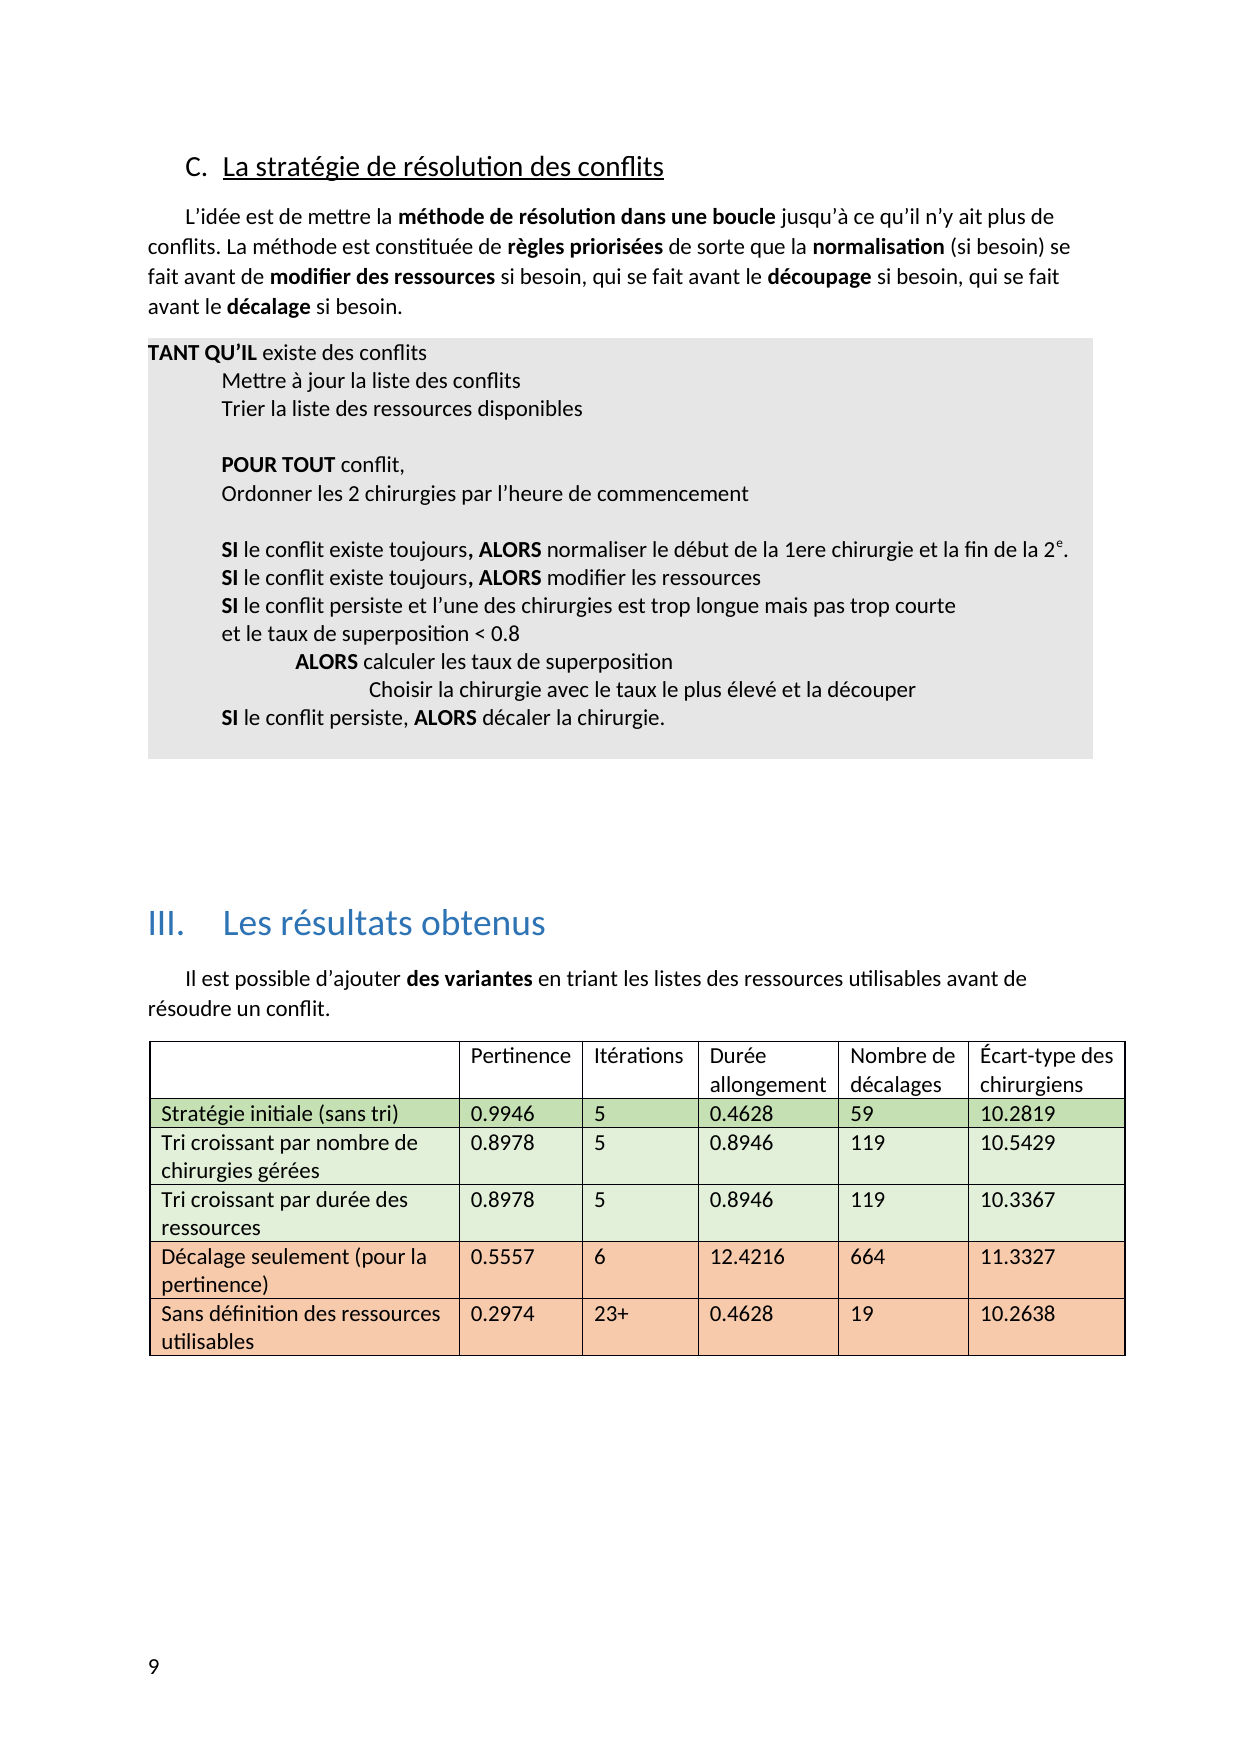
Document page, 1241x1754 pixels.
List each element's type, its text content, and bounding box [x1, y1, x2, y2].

table_cell Sans définition des ressources utilisables [151, 1299, 459, 1355]
text L’idée est de mettre la méthode de résolution dans une boucle jusqu’à ce qu’il n’y ait plus de conflits. La méthode est constituée de règles priorisées de sorte que la normalisation (si besoin) se fait avant de modifier des ressources si besoin, qui se fait avant le découpage si besoin, qui se fait avant le décalage si besoin. [148, 202, 1093, 320]
table_cell 23+ [583, 1299, 698, 1355]
text Mettre à jour la liste des conflits [148, 367, 1093, 394]
table_cell 12.4216 [699, 1242, 838, 1298]
table_cell Stratégie initiale (sans tri) [151, 1099, 459, 1127]
table_cell 0.9946 [460, 1099, 582, 1127]
table_cell Tri croissant par durée des ressources [151, 1185, 459, 1241]
table_cell 59 [839, 1099, 968, 1127]
table_header [151, 1042, 459, 1098]
table_cell 119 [839, 1185, 968, 1241]
table_cell 5 [583, 1099, 698, 1127]
table_cell 5 [583, 1128, 698, 1184]
table_cell 0.8978 [460, 1185, 582, 1241]
table_cell Tri croissant par nombre de chirurgies gérées [151, 1128, 459, 1184]
table_cell 19 [839, 1299, 968, 1355]
text SI le conflit persiste, ALORS décaler la chirurgie. [148, 703, 1093, 731]
table_cell 0.2974 [460, 1299, 582, 1355]
table_cell 0.8946 [699, 1185, 838, 1241]
text SI le conflit persiste et l’une des chirurgies est trop longue mais pas trop courte [148, 591, 1093, 619]
table_cell 0.5557 [460, 1242, 582, 1298]
text Ordonner les 2 chirurgies par l’heure de commencement [148, 479, 1093, 507]
text POUR TOUT conflit, [148, 451, 1093, 479]
table_cell 0.8946 [699, 1128, 838, 1184]
table_cell 664 [839, 1242, 968, 1298]
table_cell 0.4628 [699, 1099, 838, 1127]
table_header Itérations [583, 1042, 698, 1098]
table_cell 119 [839, 1128, 968, 1184]
table_header Pertinence [460, 1042, 582, 1098]
table_cell 0.4628 [699, 1299, 838, 1355]
text TANT QU’IL existe des conflits [148, 338, 1093, 367]
list Les résultats obtenus [185, 898, 1093, 944]
table_cell 10.3367 [969, 1185, 1124, 1241]
list La stratégie de résolution des conflits [185, 148, 1093, 183]
table_cell 10.2819 [969, 1099, 1124, 1127]
text Il est possible d’ajouter des variantes en triant les listes des ressources utilisables avant de résoudre un conflit. [148, 964, 1093, 1022]
table_cell 0.8978 [460, 1128, 582, 1184]
table_cell 6 [583, 1242, 698, 1298]
text Trier la liste des ressources disponibles [148, 394, 1093, 423]
table_cell 10.5429 [969, 1128, 1124, 1184]
table_cell 10.2638 [969, 1299, 1124, 1355]
table_cell 11.3327 [969, 1242, 1124, 1298]
table_header Écart-type des chirurgiens [969, 1042, 1124, 1098]
text SI le conflit existe toujours, ALORS modifier les ressources [148, 563, 1093, 591]
table_cell 5 [583, 1185, 698, 1241]
text et le taux de superposition < 0.8 [148, 619, 1093, 647]
text Choisir la chirurgie avec le taux le plus élevé et la découper [148, 675, 1093, 703]
table_cell Décalage seulement (pour la pertinence) [151, 1242, 459, 1298]
text ALORS calculer les taux de superposition [148, 647, 1093, 675]
table_header Durée allongement [699, 1042, 838, 1098]
table_header Nombre de décalages [839, 1042, 968, 1098]
text SI le conflit existe toujours, ALORS normaliser le début de la 1ere chirurgie et la fin de la 2e. [148, 535, 1093, 563]
